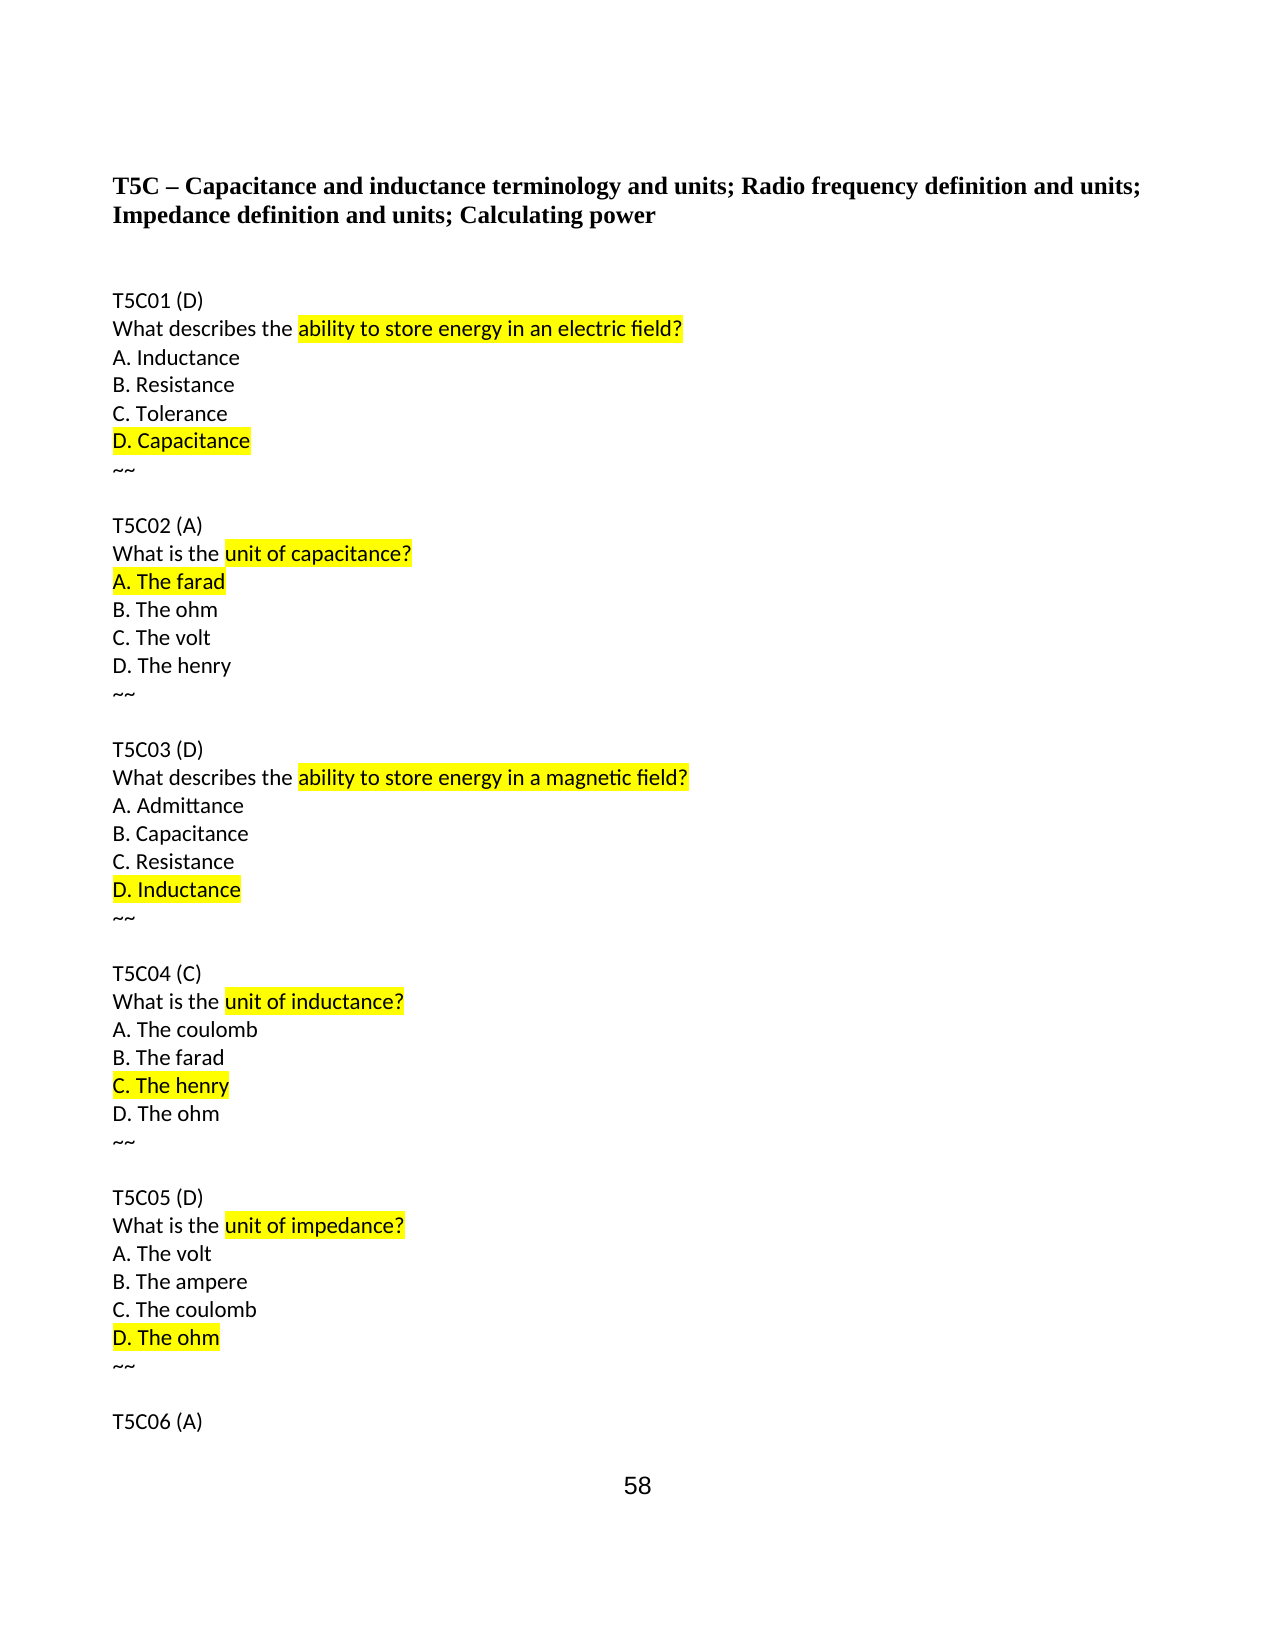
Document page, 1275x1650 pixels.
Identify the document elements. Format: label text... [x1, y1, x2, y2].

text What is the unit of inductance? [112, 987, 1162, 1015]
text C. Resistance [112, 847, 1162, 875]
text B. Resistance [112, 371, 1162, 399]
text C. The volt [112, 623, 1162, 651]
text A. Inductance [112, 343, 1162, 371]
text D. Inductance [112, 875, 1162, 903]
text T5C01 (D) [112, 287, 1162, 314]
text A. The coulomb [112, 1015, 1162, 1043]
text What describes the ability to store energy in a magnetic field? [112, 763, 1162, 791]
text C. Tolerance [112, 399, 1162, 427]
text T5C04 (C) [112, 959, 1162, 987]
text A. Admittance [112, 791, 1162, 819]
text T5C05 (D) [112, 1183, 1162, 1211]
text D. The ohm [112, 1323, 1162, 1351]
text ~~ [112, 1351, 1162, 1379]
text What describes the ability to store energy in an electric field? [112, 314, 1162, 343]
text T5C02 (A) [112, 511, 1162, 539]
text What is the unit of impedance? [112, 1211, 1162, 1239]
text C. The coulomb [112, 1295, 1162, 1323]
text T5C03 (D) [112, 735, 1162, 763]
text ~~ [112, 903, 1162, 931]
text ~~ [112, 679, 1162, 707]
text T5C06 (A) [112, 1407, 1162, 1435]
text A. The volt [112, 1239, 1162, 1267]
text ~~ [112, 455, 1162, 483]
text B. The ohm [112, 595, 1162, 623]
text ~~ [112, 1127, 1162, 1155]
text D. The ohm [112, 1099, 1162, 1127]
text B. The ampere [112, 1267, 1162, 1295]
text A. The farad [112, 567, 1162, 595]
text What is the unit of capacitance? [112, 539, 1162, 567]
text B. The farad [112, 1043, 1162, 1071]
subtitle T5C – Capacitance and inductance terminology and units; Radio frequency definition and units; Impedance definition and units; Calculating power [112, 171, 1162, 228]
text B. Capacitance [112, 819, 1162, 847]
text D. The henry [112, 651, 1162, 679]
text D. Capacitance [112, 427, 1162, 455]
text C. The henry [112, 1071, 1162, 1099]
